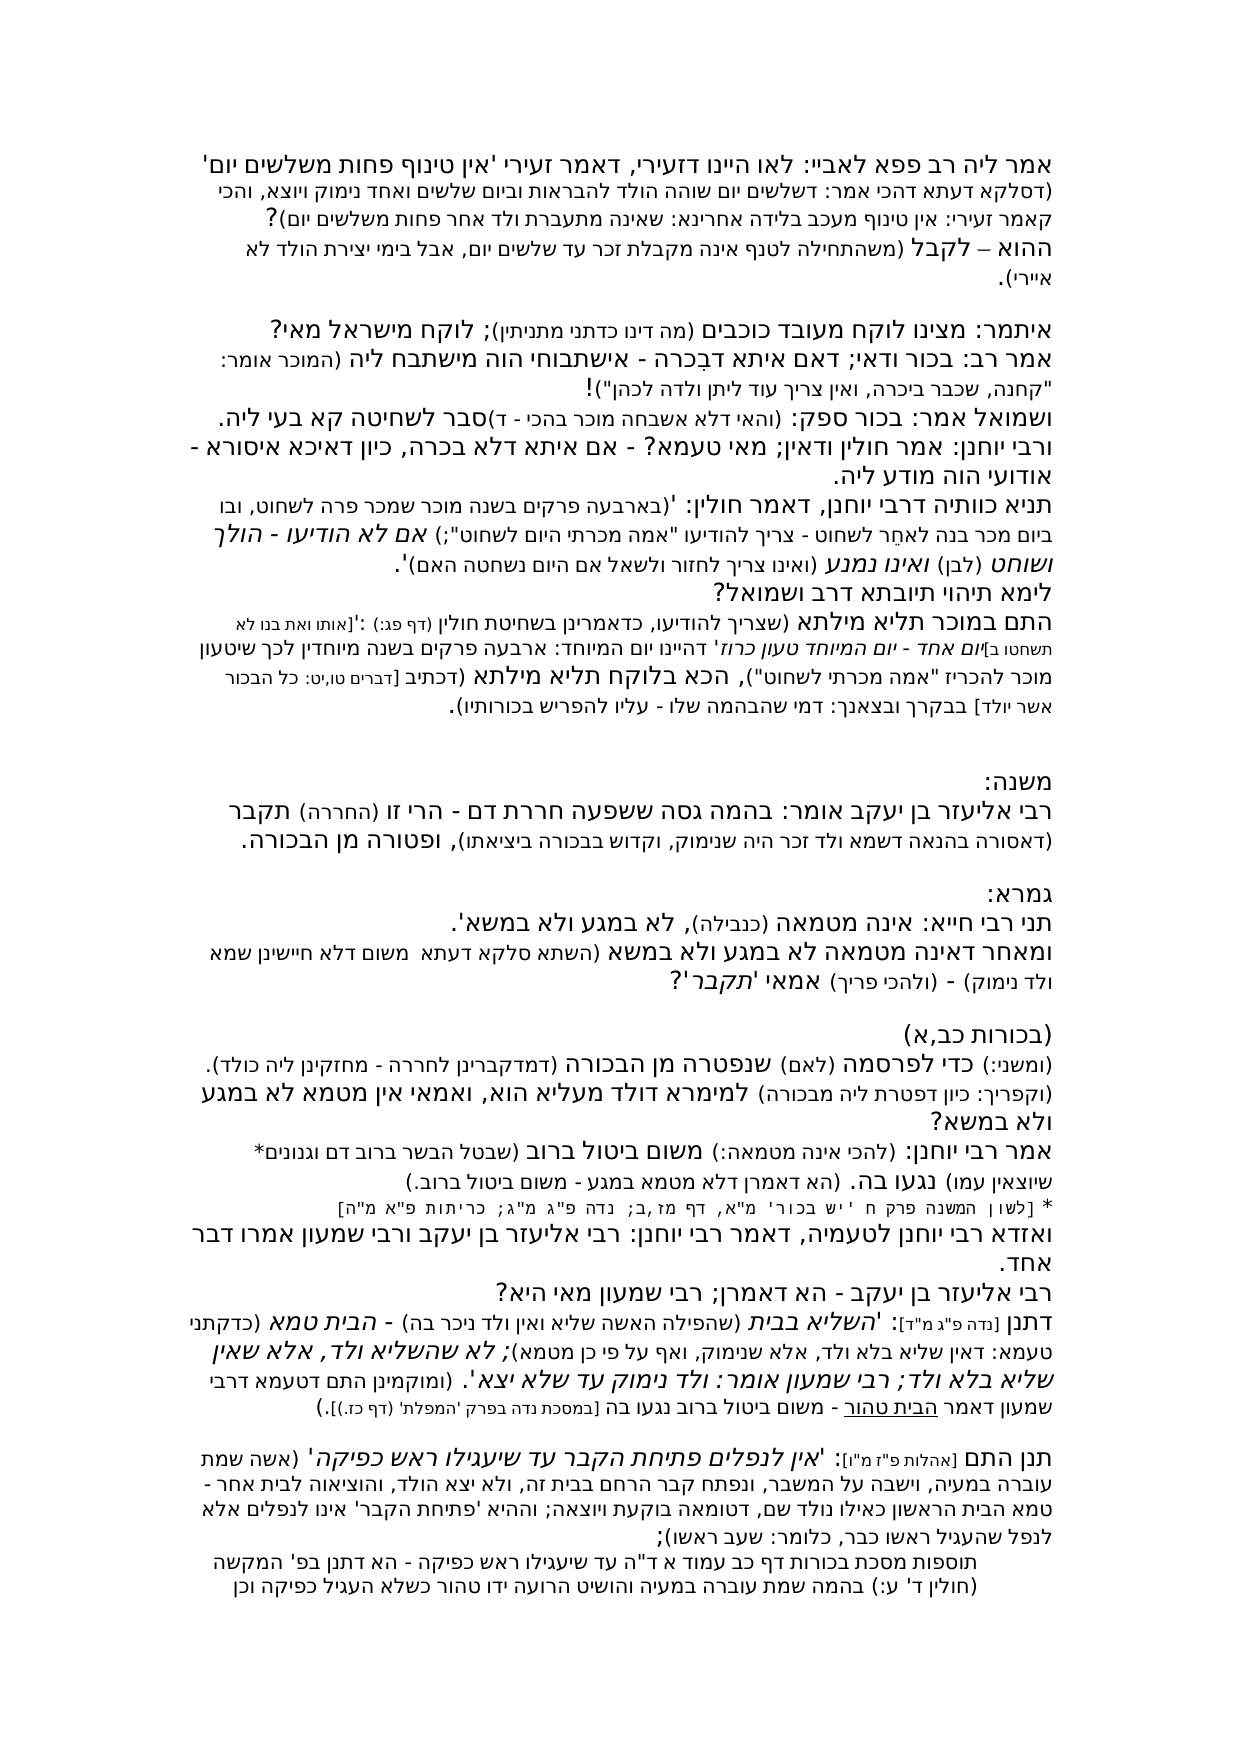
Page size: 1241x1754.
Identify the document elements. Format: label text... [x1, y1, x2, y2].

text ושמואל אמר: בכור ספק: (והאי דלא אשבחה מוכר בהכי - ד)סבר לשחיטה קא בעי ליה. [187, 403, 1053, 432]
text דתנן [נדה פ"ג מ"ד]: 'השליא בבית (שהפילה האשה שליא ואין ולד ניכר בה) - הבית טמא (כדקתני טעמא: דאין שליא בלא ולד, אלא שנימוק, ואף על פי כן מטמא); לא שהשליא ולד, אלא שאין שליא בלא ולד; רבי שמעון אומר: ולד נימוק עד שלא יצא'. (ומוקמינן התם דטעמא דרבי שמעון דאמר הבית טהור - משום ביטול ברוב נגעו בה [במסכת נדה בפרק 'המפלת' (דף כז.)].) [187, 1307, 1053, 1419]
text גמרא: [187, 879, 1053, 908]
text משנה: [187, 767, 1053, 796]
text ורבי יוחנן: אמר חולין ודאין; מאי טעמא? - אם איתא דלא בכרה, כיון דאיכא איסורא - אודועי הוה מודע ליה. [187, 432, 1053, 490]
text ההוא – לקבל (משהתחילה לטנף אינה מקבלת זכר עד שלשים יום, אבל בימי יצירת הולד לא איירי). [187, 233, 1053, 291]
text (וקפריך: כיון דפטרת ליה מבכורה) למימרא דולד מעליא הוא, ואמאי אין מטמא לא במגע ולא במשא? [187, 1078, 1053, 1137]
text תניא כוותיה דרבי יוחנן, דאמר חולין: '(בארבעה פרקים בשנה מוכר שמכר פרה לשחוט, ובו ביום מכר בנה לאחֵר לשחוט - צריך להודיעו "אמה מכרתי היום לשחוט";) אם לא הודיעו - הולך ושוחט (לבן) ואינו נמנע (ואינו צריך לחזור ולשאל אם היום נשחטה האם)'. [187, 490, 1053, 578]
text רבי אליעזר בן יעקב - הא דאמרן; רבי שמעון מאי היא? [187, 1278, 1053, 1307]
text רבי אליעזר בן יעקב אומר: בהמה גסה ששפעה חררת דם - הרי זו (החררה) תקבר (דאסורה בהנאה דשמא ולד זכר היה שנימוק, וקדוש בבכורה ביציאתו), ופטורה מן הבכורה. [187, 796, 1053, 855]
text ומאחר דאינה מטמאה לא במגע ולא במשא (השתא סלקא דעתא משום דלא חיישינן שמא ולד נימוק) - (ולהכי פריך) אמאי 'תקבר'? [187, 937, 1053, 996]
text התם במוכר תליא מילתא (שצריך להודיעו, כדאמרינן בשחיטת חולין (דף פג:) :'[אותו ואת בנו לא תשחטו ב]יום אחד - יום המיוחד טעון כרוז' דהיינו יום המיוחד: ארבעה פרקים בשנה מיוחדין לכך שיטעון מוכר להכריז "אמה מכרתי לשחוט"), הכא בלוקח תליא מילתא (דכתיב [דברים טו,יט: כל הבכור אשר יולד] בבקרך ובצאנך: דמי שהבהמה שלו - עליו להפריש בכורותיו). [187, 607, 1053, 719]
text תוספות מסכת בכורות דף כב עמוד א ד"ה עד שיעגילו ראש כפיקה - הא דתנן בפ' המקשה (חולין ד' ע:) בהמה שמת עוברה במעיה והושיט הרועה ידו טהור כשלא העגיל כפיקה וכן [187, 1550, 978, 1599]
text אמר רב: בכור ודאי; דאם איתא דבִכרה - אישתבוחי הוה מישתבח ליה (המוכר אומר: "קחנה, שכבר ביכרה, ואין צריך עוד ליתן ולדה לכהן")! [187, 344, 1053, 403]
text אמר רבי יוחנן: (להכי אינה מטמאה:) משום ביטול ברוב (שבטל הבשר ברוב דם וגנונים* שיוצאין עמו) נגעו בה. (הא דאמרן דלא מטמא במגע - משום ביטול ברוב.) [187, 1137, 1053, 1195]
text * [לשון המשנה פרק ח 'יש בכור' מ"א, דף מז,ב; נדה פ"ג מ"ג; כריתות פ"א מ"ה] [187, 1195, 1053, 1219]
text תני רבי חייא: אינה מטמאה (כנבילה), לא במגע ולא במשא'. [187, 908, 1053, 937]
text לימא תיהוי תיובתא דרב ושמואל? [187, 578, 1053, 607]
text ואזדא רבי יוחנן לטעמיה, דאמר רבי יוחנן: רבי אליעזר בן יעקב ורבי שמעון אמרו דבר אחד. [187, 1219, 1053, 1278]
text (ומשני:) כדי לפרסמה (לאם) שנפטרה מן הבכורה (דמדקברינן לחררה - מחזקינן ליה כולד). [187, 1049, 1053, 1078]
text איתמר: מצינו לוקח מעובד כוכבים (מה דינו כדתני מתניתין); לוקח מישראל מאי? [187, 315, 1053, 344]
text אמר ליה רב פפא לאביי: לאו היינו דזעירי, דאמר זעירי 'אין טינוף פחות משלשים יום' (דסלקא דעתא דהכי אמר: דשלשים יום שוהה הולד להבראות וביום שלשים ואחד נימוק ויוצא, והכי קאמר זעירי: אין טינוף מעכב בלידה אחרינא: שאינה מתעברת ולד אחר פחות משלשים יום)? [187, 150, 1053, 233]
text (בכורות כב,א) [187, 1020, 1053, 1049]
text תנן התם [אהלות פ"ז מ"ו]: 'אין לנפלים פתיחת הקבר עד שיעגילו ראש כפיקה' (אשה שמת עוברה במעיה, וישבה על המשבר, ונפתח קבר הרחם בבית זה, ולא יצא הולד, והוציאוה לבית אחר - טמא הבית הראשון כאילו נולד שם, דטומאה בוקעת ויוצאה; וההיא 'פתיחת הקבר' אינו לנפלים אלא לנפל שהעגיל ראשו כבר, כלומר: שעב ראשו); [187, 1443, 1053, 1550]
